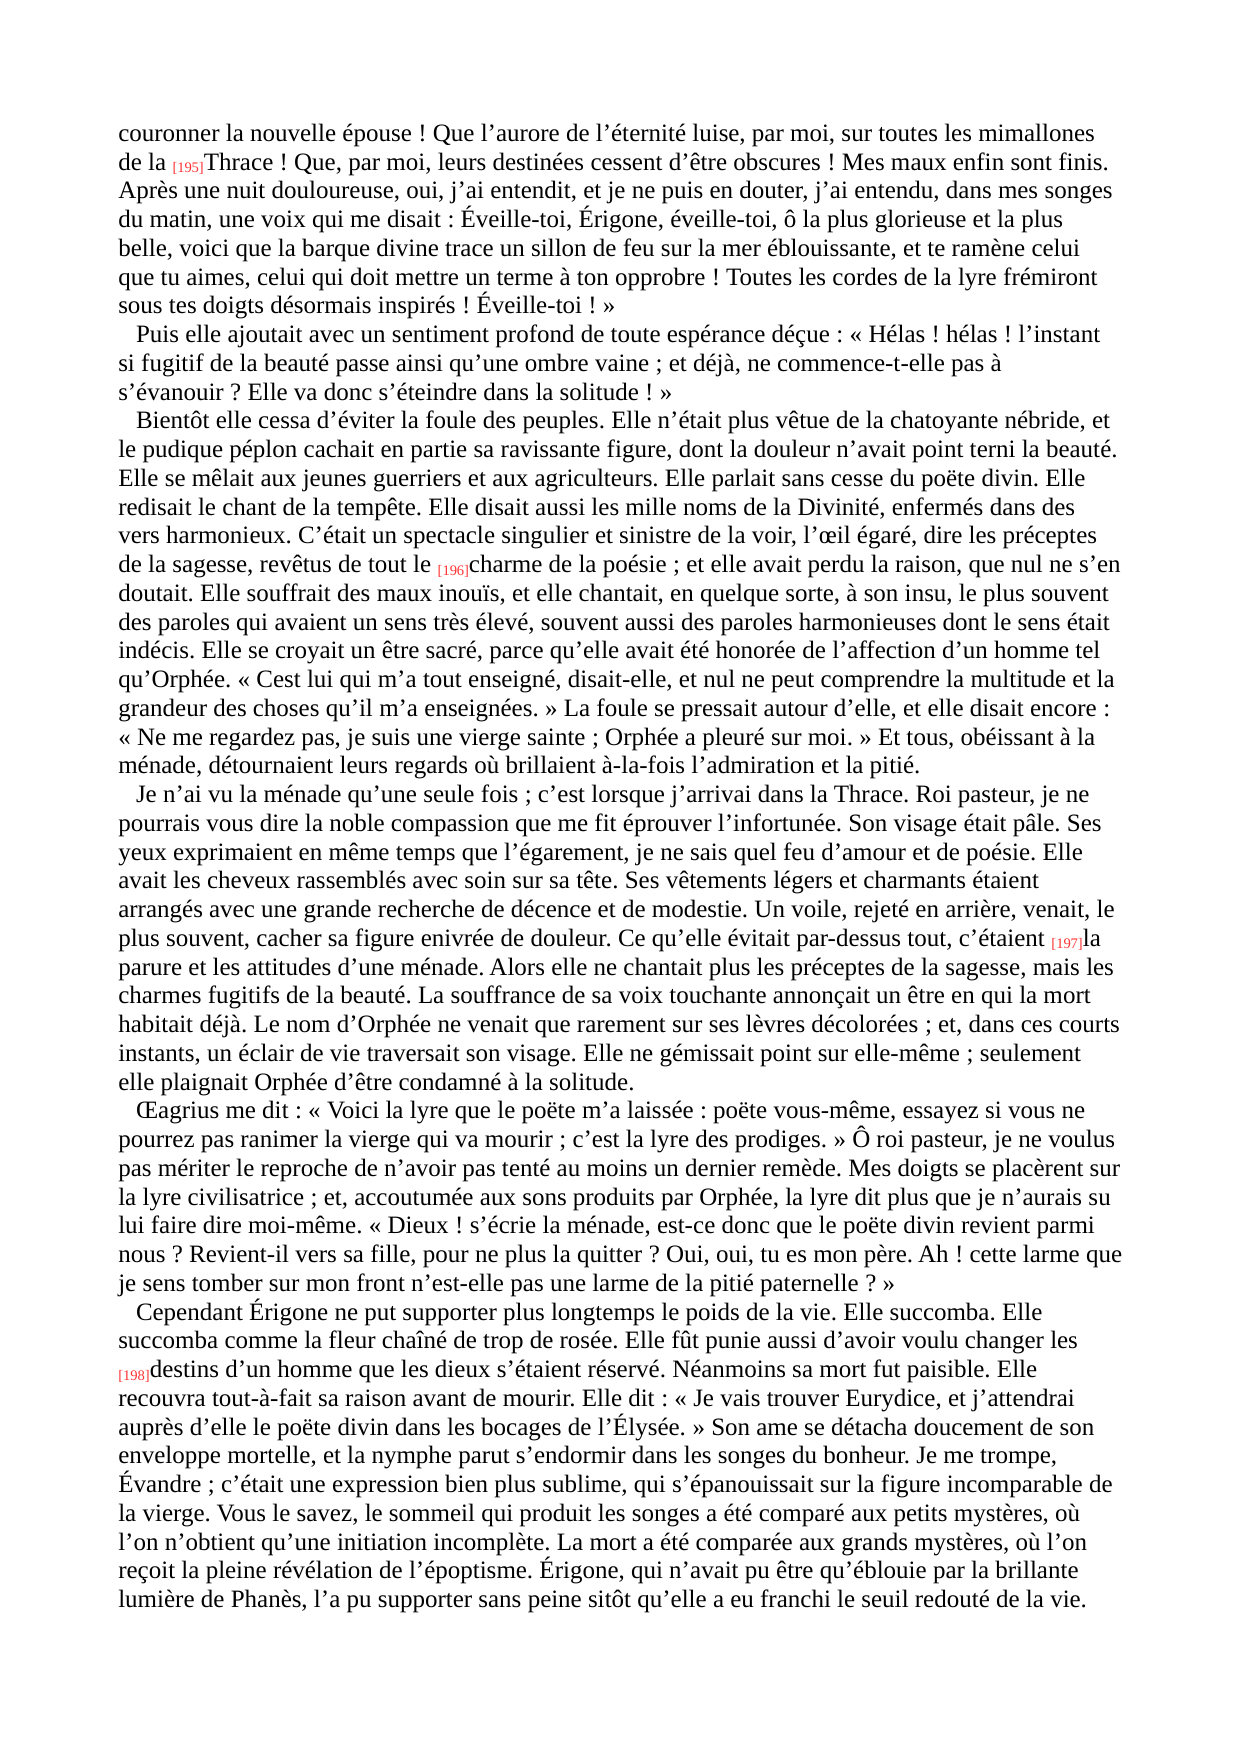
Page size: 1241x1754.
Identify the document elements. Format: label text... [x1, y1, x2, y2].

text Cependant Érigone ne put supporter plus longtemps le poids de la vie. Elle succomba. Elle succomba comme la fleur chaîné de trop de rosée. Elle fût punie aussi d’avoir voulu changer les [198]destins d’un homme que les dieux s’étaient réservé. Néanmoins sa mort fut paisible. Elle recouvra tout-à-fait sa raison avant de mourir. Elle dit : « Je vais trouver Eurydice, et j’attendrai auprès d’elle le poëte divin dans les bocages de l’Élysée. » Son ame se détacha doucement de son enveloppe mortelle, et la nymphe parut s’endormir dans les songes du bonheur. Je me trompe, Évandre ; c’était une expression bien plus sublime, qui s’épanouissait sur la figure incomparable de la vierge. Vous le savez, le sommeil qui produit les songes a été comparé aux petits mystères, où l’on n’obtient qu’une initiation incomplète. La mort a été comparée aux grands mystères, où l’on reçoit la pleine révélation de l’époptisme. Érigone, qui n’avait pu être qu’éblouie par la brillante lumière de Phanès, l’a pu supporter sans peine sitôt qu’elle a eu franchi le seuil redouté de la vie. [118, 1297, 1122, 1613]
text Bientôt elle cessa d’éviter la foule des peuples. Elle n’était plus vêtue de la chatoyante nébride, et le pudique péplon cachait en partie sa ravissante figure, dont la douleur n’avait point terni la beauté. Elle se mêlait aux jeunes guerriers et aux agriculteurs. Elle parlait sans cesse du poëte divin. Elle redisait le chant de la tempête. Elle disait aussi les mille noms de la Divinité, enfermés dans des vers harmonieux. C’était un spectacle singulier et sinistre de la voir, l’œil égaré, dire les préceptes de la sagesse, revêtus de tout le [196]charme de la poésie ; et elle avait perdu la raison, que nul ne s’en doutait. Elle souffrait des maux inouïs, et elle chantait, en quelque sorte, à son insu, le plus souvent des paroles qui avaient un sens très élevé, souvent aussi des paroles harmonieuses dont le sens était indécis. Elle se croyait un être sacré, parce qu’elle avait été honorée de l’affection d’un homme tel qu’Orphée. « Cest lui qui m’a tout enseigné, disait-elle, et nul ne peut comprendre la multitude et la grandeur des choses qu’il m’a enseignées. » La foule se pressait autour d’elle, et elle disait encore : « Ne me regardez pas, je suis une vierge sainte ; Orphée a pleuré sur moi. » Et tous, obéissant à la ménade, détournaient leurs regards où brillaient à-la-fois l’admiration et la pitié. [118, 406, 1122, 779]
text couronner la nouvelle épouse ! Que l’aurore de l’éternité luise, par moi, sur toutes les mimallones de la [195]Thrace ! Que, par moi, leurs destinées cessent d’être obscures ! Mes maux enfin sont finis. Après une nuit douloureuse, oui, j’ai entendit, et je ne puis en douter, j’ai entendu, dans mes songes du matin, une voix qui me disait : Éveille-toi, Érigone, éveille-toi, ô la plus glorieuse et la plus belle, voici que la barque divine trace un sillon de feu sur la mer éblouissante, et te ramène celui que tu aimes, celui qui doit mettre un terme à ton opprobre ! Toutes les cordes de la lyre frémiront sous tes doigts désormais inspirés ! Éveille-toi ! » [118, 118, 1122, 319]
text Œagrius me dit : « Voici la lyre que le poëte m’a laissée : poëte vous-même, essayez si vous ne pourrez pas ranimer la vierge qui va mourir ; c’est la lyre des prodiges. » Ô roi pasteur, je ne voulus pas mériter le reproche de n’avoir pas tenté au moins un dernier remède. Mes doigts se placèrent sur la lyre civilisatrice ; et, accoutumée aux sons produits par Orphée, la lyre dit plus que je n’aurais su lui faire dire moi-même. « Dieux ! s’écrie la ménade, est-ce donc que le poëte divin revient parmi nous ? Revient-il vers sa fille, pour ne plus la quitter ? Oui, oui, tu es mon père. Ah ! cette larme que je sens tomber sur mon front n’est-elle pas une larme de la pitié paternelle ? » [118, 1096, 1122, 1297]
text Puis elle ajoutait avec un sentiment profond de toute espérance déçue : « Hélas ! hélas ! l’instant si fugitif de la beauté passe ainsi qu’une ombre vaine ; et déjà, ne commence-t-elle pas à s’évanouir ? Elle va donc s’éteindre dans la solitude ! » [118, 319, 1122, 406]
text Je n’ai vu la ménade qu’une seule fois ; c’est lorsque j’arrivai dans la Thrace. Roi pasteur, je ne pourrais vous dire la noble compassion que me fit éprouver l’infortunée. Son visage était pâle. Ses yeux exprimaient en même temps que l’égarement, je ne sais quel feu d’amour et de poésie. Elle avait les cheveux rassemblés avec soin sur sa tête. Ses vêtements légers et charmants étaient arrangés avec une grande recherche de décence et de modestie. Un voile, rejeté en arrière, venait, le plus souvent, cacher sa figure enivrée de douleur. Ce qu’elle évitait par-dessus tout, c’étaient [197]la parure et les attitudes d’une ménade. Alors elle ne chantait plus les préceptes de la sagesse, mais les charmes fugitifs de la beauté. La souffrance de sa voix touchante annonçait un être en qui la mort habitait déjà. Le nom d’Orphée ne venait que rarement sur ses lèvres décolorées ; et, dans ces courts instants, un éclair de vie traversait son visage. Elle ne gémissait point sur elle-même ; seulement elle plaignait Orphée d’être condamné à la solitude. [118, 779, 1122, 1096]
